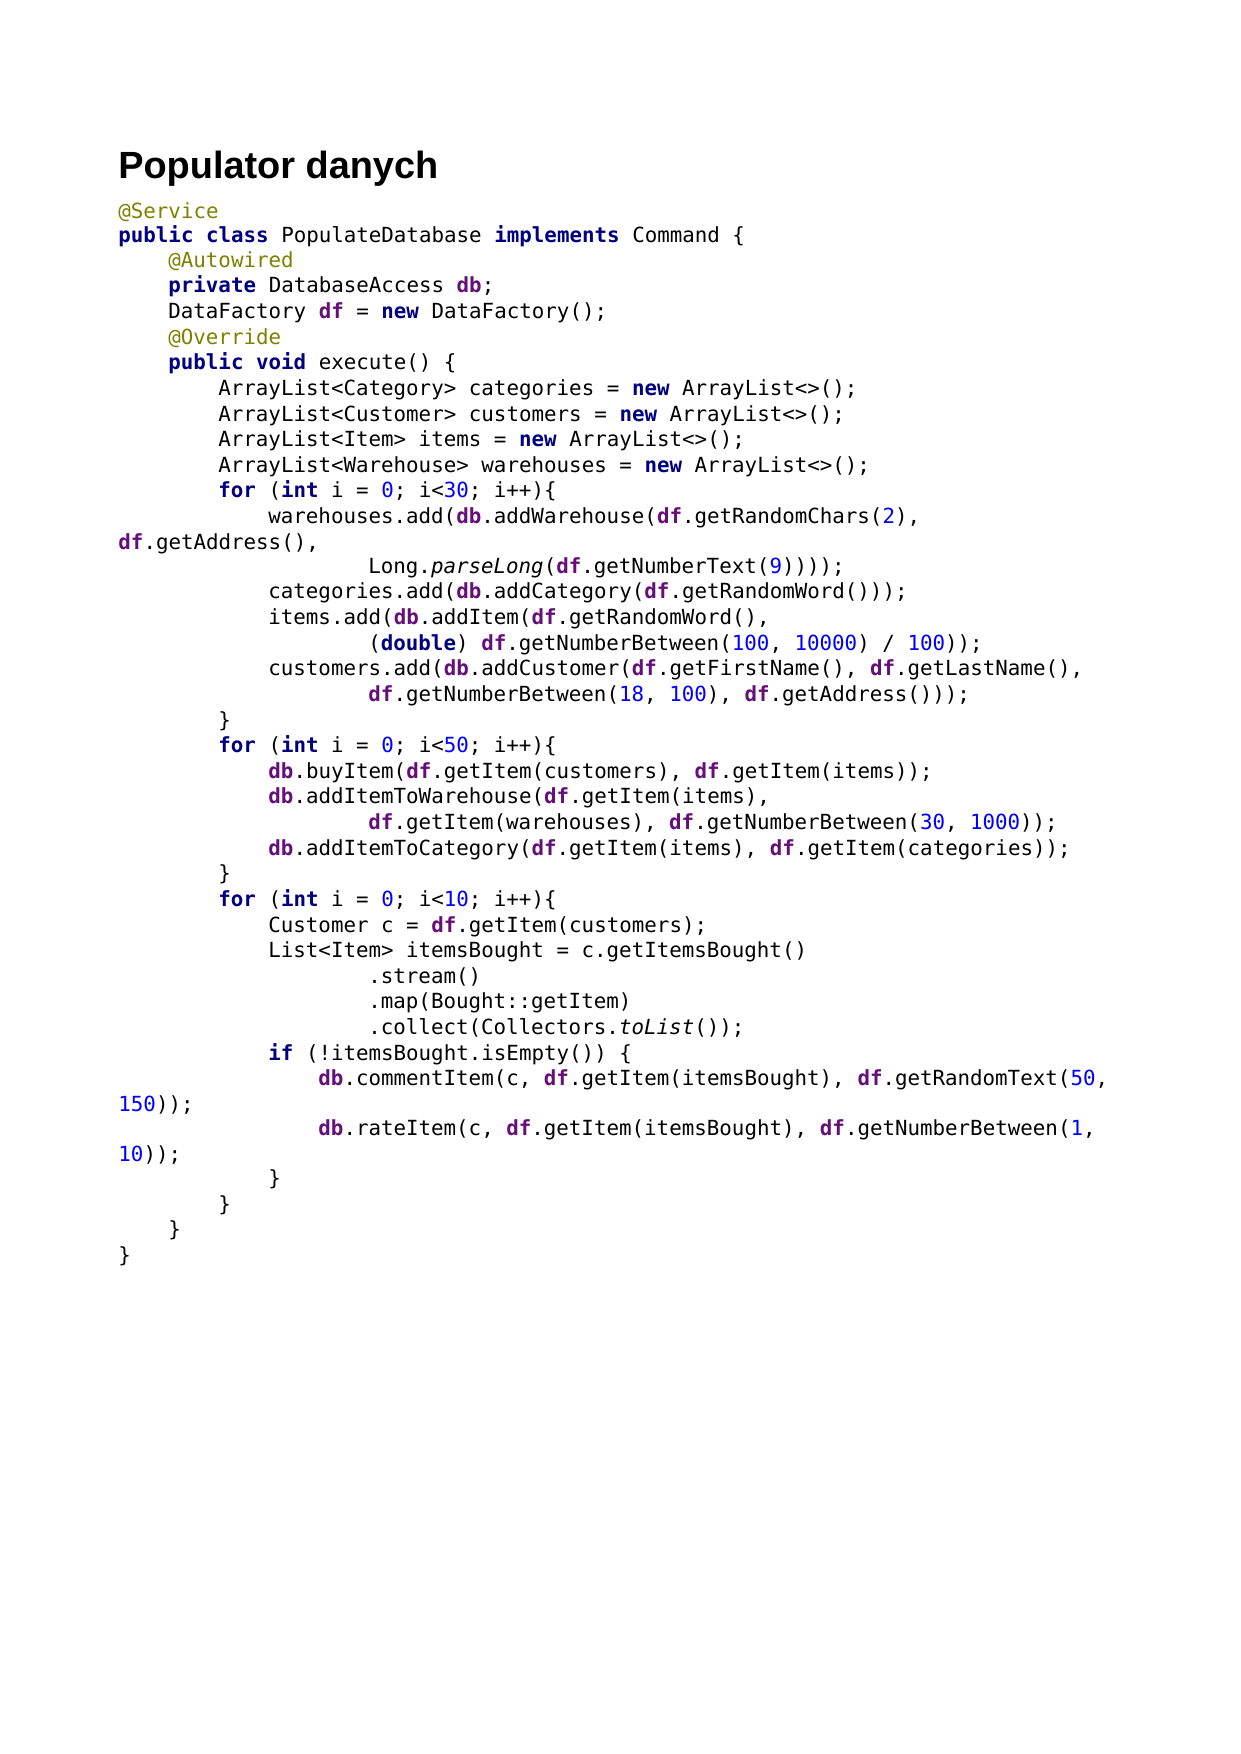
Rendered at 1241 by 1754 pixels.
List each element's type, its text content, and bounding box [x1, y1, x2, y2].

text Customer c = df.getItem(customers); [118, 913, 1122, 938]
text ArrayList<Customer> customers = new ArrayList<>(); [118, 402, 1122, 427]
text for (int i = 0; i<30; i++){ [118, 478, 1122, 504]
text } [118, 708, 1122, 733]
text .stream() [118, 964, 1122, 989]
text @Override [118, 325, 1122, 350]
text items.add(db.addItem(df.getRandomWord(), [118, 605, 1122, 631]
text ArrayList<Warehouse> warehouses = new ArrayList<>(); [118, 453, 1122, 478]
text (double) df.getNumberBetween(100, 10000) / 100)); [118, 631, 1122, 656]
text DataFactory df = new DataFactory(); [118, 299, 1122, 325]
text warehouses.add(db.addWarehouse(df.getRandomChars(2), df.getAddress(), [118, 504, 1122, 554]
text @Service [118, 199, 1122, 223]
text } [118, 1217, 1122, 1243]
text private DatabaseAccess db; [118, 273, 1122, 299]
text ArrayList<Item> items = new ArrayList<>(); [118, 427, 1122, 453]
text public class PopulateDatabase implements Command { [118, 223, 1122, 248]
subtitle Populator danych [118, 143, 1122, 187]
text } [118, 861, 1122, 887]
text ArrayList<Category> categories = new ArrayList<>(); [118, 376, 1122, 402]
text if (!itemsBought.isEmpty()) { [118, 1041, 1122, 1066]
text customers.add(db.addCustomer(df.getFirstName(), df.getLastName(), [118, 656, 1122, 682]
text db.commentItem(c, df.getItem(itemsBought), df.getRandomText(50, 150)); [118, 1066, 1122, 1116]
text db.addItemToWarehouse(df.getItem(items), [118, 784, 1122, 810]
text } [118, 1243, 1122, 1267]
text for (int i = 0; i<50; i++){ [118, 733, 1122, 759]
text Long.parseLong(df.getNumberText(9)))); [118, 554, 1122, 579]
text public void execute() { [118, 350, 1122, 376]
text db.rateItem(c, df.getItem(itemsBought), df.getNumberBetween(1, 10)); [118, 1116, 1122, 1166]
text categories.add(db.addCategory(df.getRandomWord())); [118, 579, 1122, 605]
text db.buyItem(df.getItem(customers), df.getItem(items)); [118, 759, 1122, 784]
text } [118, 1192, 1122, 1217]
text db.addItemToCategory(df.getItem(items), df.getItem(categories)); [118, 836, 1122, 861]
text .collect(Collectors.toList()); [118, 1015, 1122, 1041]
text for (int i = 0; i<10; i++){ [118, 887, 1122, 913]
text @Autowired [118, 248, 1122, 273]
text } [118, 1166, 1122, 1192]
text df.getNumberBetween(18, 100), df.getAddress())); [118, 682, 1122, 708]
text .map(Bought::getItem) [118, 989, 1122, 1015]
text List<Item> itemsBought = c.getItemsBought() [118, 938, 1122, 964]
text df.getItem(warehouses), df.getNumberBetween(30, 1000)); [118, 810, 1122, 836]
